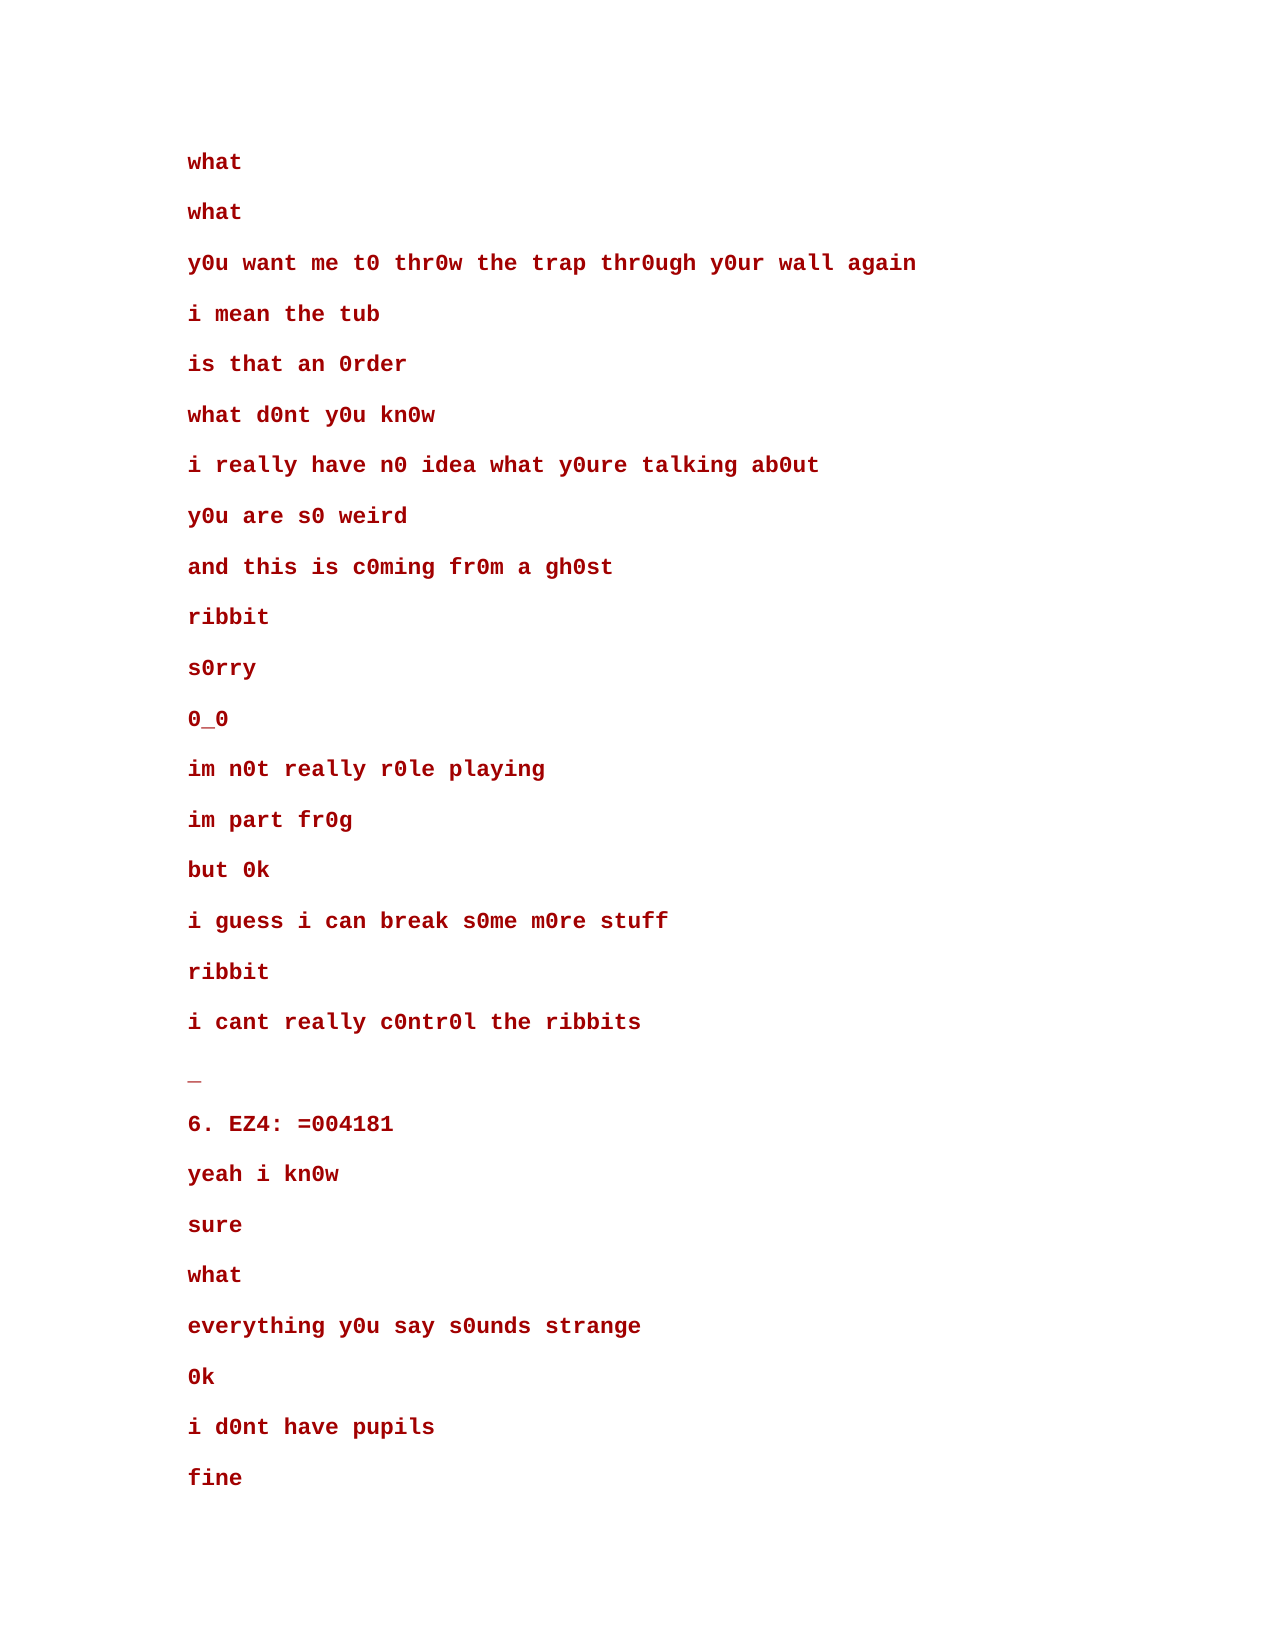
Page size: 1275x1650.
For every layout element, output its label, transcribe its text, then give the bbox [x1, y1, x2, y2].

text _ [187, 1061, 1087, 1087]
text y0u want me t0 thr0w the trap thr0ugh y0ur wall again [187, 251, 1087, 277]
text yeah i kn0w [187, 1162, 1087, 1188]
text what [187, 150, 1087, 176]
text s0rry [187, 656, 1087, 682]
text im n0t really r0le playing [187, 757, 1087, 783]
text what [187, 1264, 1087, 1290]
text is that an 0rder [187, 352, 1087, 378]
text and this is c0ming fr0m a gh0st [187, 555, 1087, 581]
text fine [187, 1466, 1087, 1492]
text what d0nt y0u kn0w [187, 403, 1087, 429]
text i really have n0 idea what y0ure talking ab0ut [187, 454, 1087, 480]
text i cant really c0ntr0l the ribbits [187, 1011, 1087, 1037]
text sure [187, 1213, 1087, 1239]
text i guess i can break s0me m0re stuff [187, 909, 1087, 935]
text everything y0u say s0unds strange [187, 1314, 1087, 1340]
text im part fr0g [187, 808, 1087, 834]
text 0_0 [187, 707, 1087, 733]
text but 0k [187, 859, 1087, 885]
text ribbit [187, 960, 1087, 986]
text i mean the tub [187, 302, 1087, 328]
text i d0nt have pupils [187, 1416, 1087, 1442]
text 0k [187, 1365, 1087, 1391]
text y0u are s0 weird [187, 504, 1087, 530]
text ribbit [187, 606, 1087, 632]
text 6. EZ4: =004181 [187, 1112, 1087, 1138]
text what [187, 201, 1087, 227]
